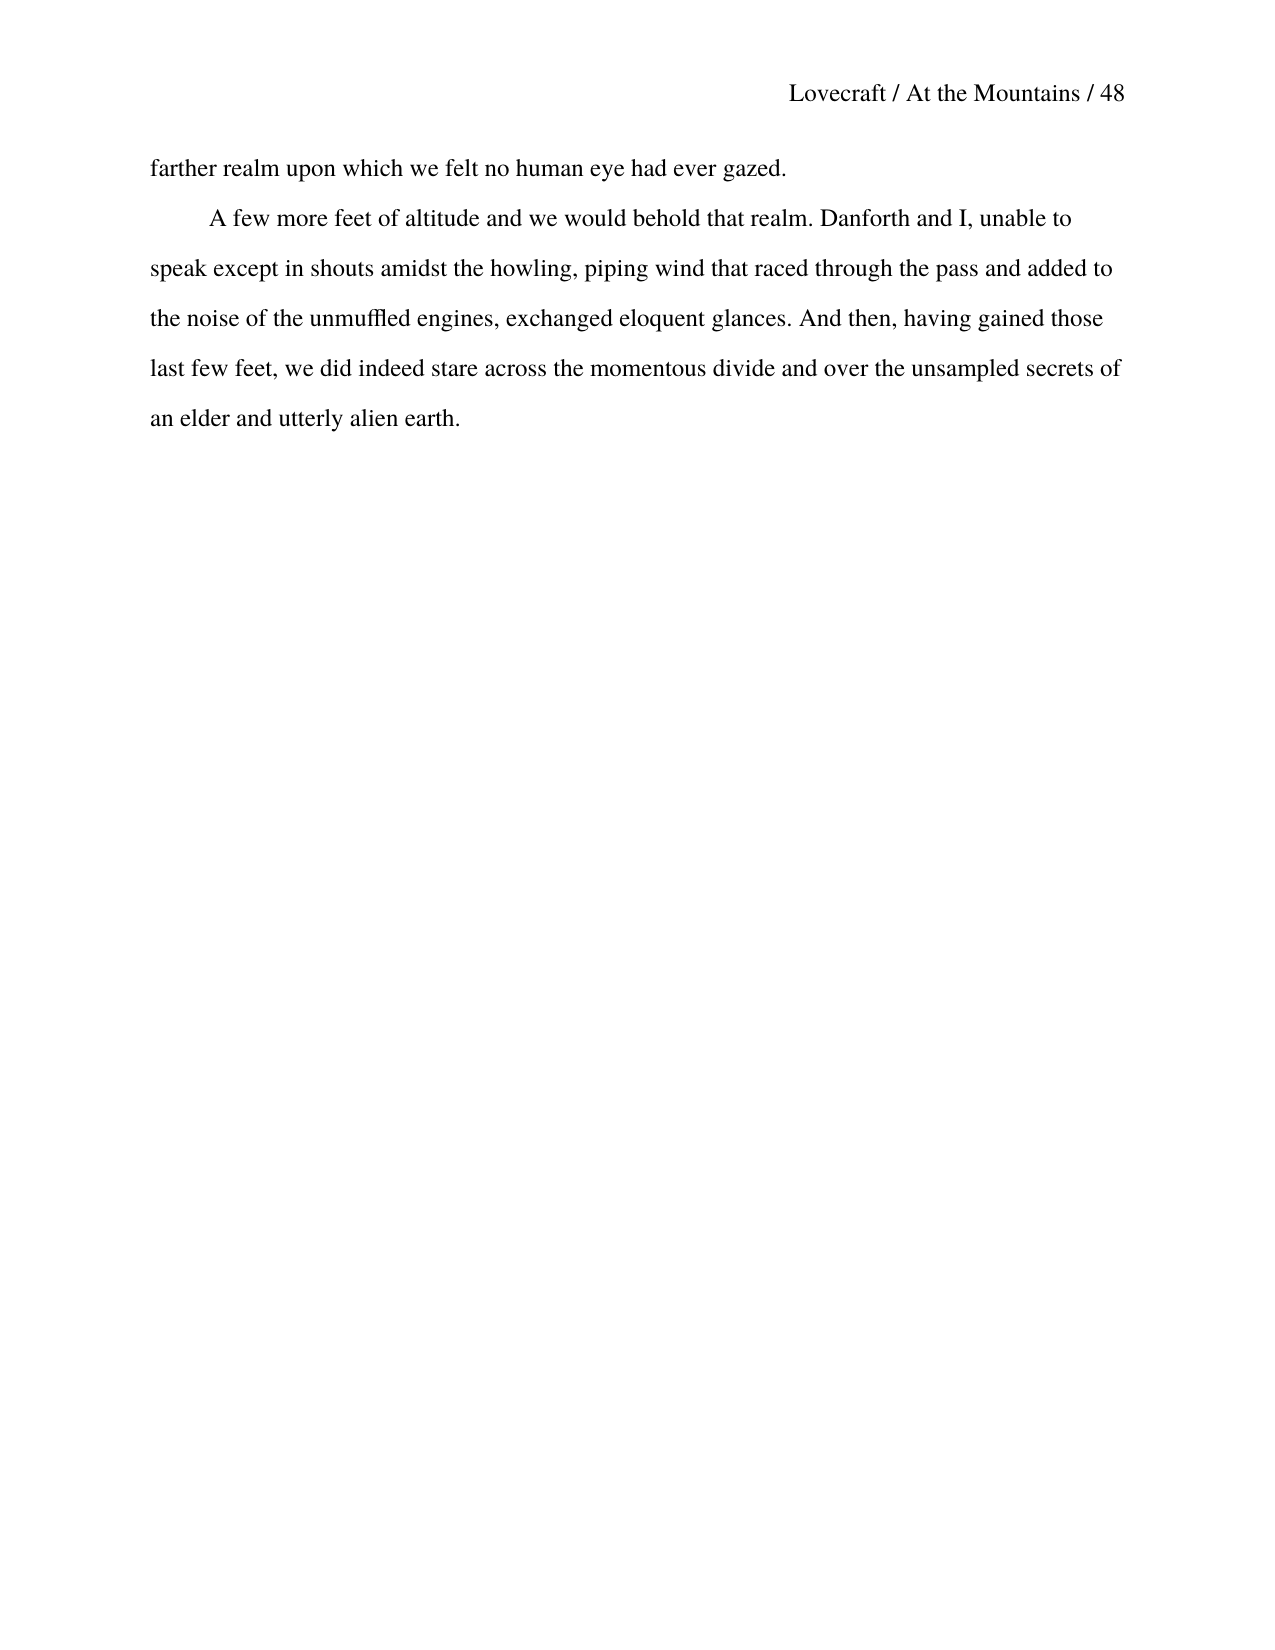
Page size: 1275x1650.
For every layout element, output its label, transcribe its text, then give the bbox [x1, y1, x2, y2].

text farther realm upon which we felt no human eye had ever gazed. [150, 150, 1125, 183]
text A few more feet of altitude and we would behold that realm. Danforth and I, unable to speak except in shouts amidst the howling, piping wind that raced through the pass and added to the noise of the unmuffled engines, exchanged eloquent glances. And then, having gained those last few feet, we did indeed stare across the momentous divide and over the unsampled secrets of an elder and utterly alien earth. [150, 200, 1125, 434]
